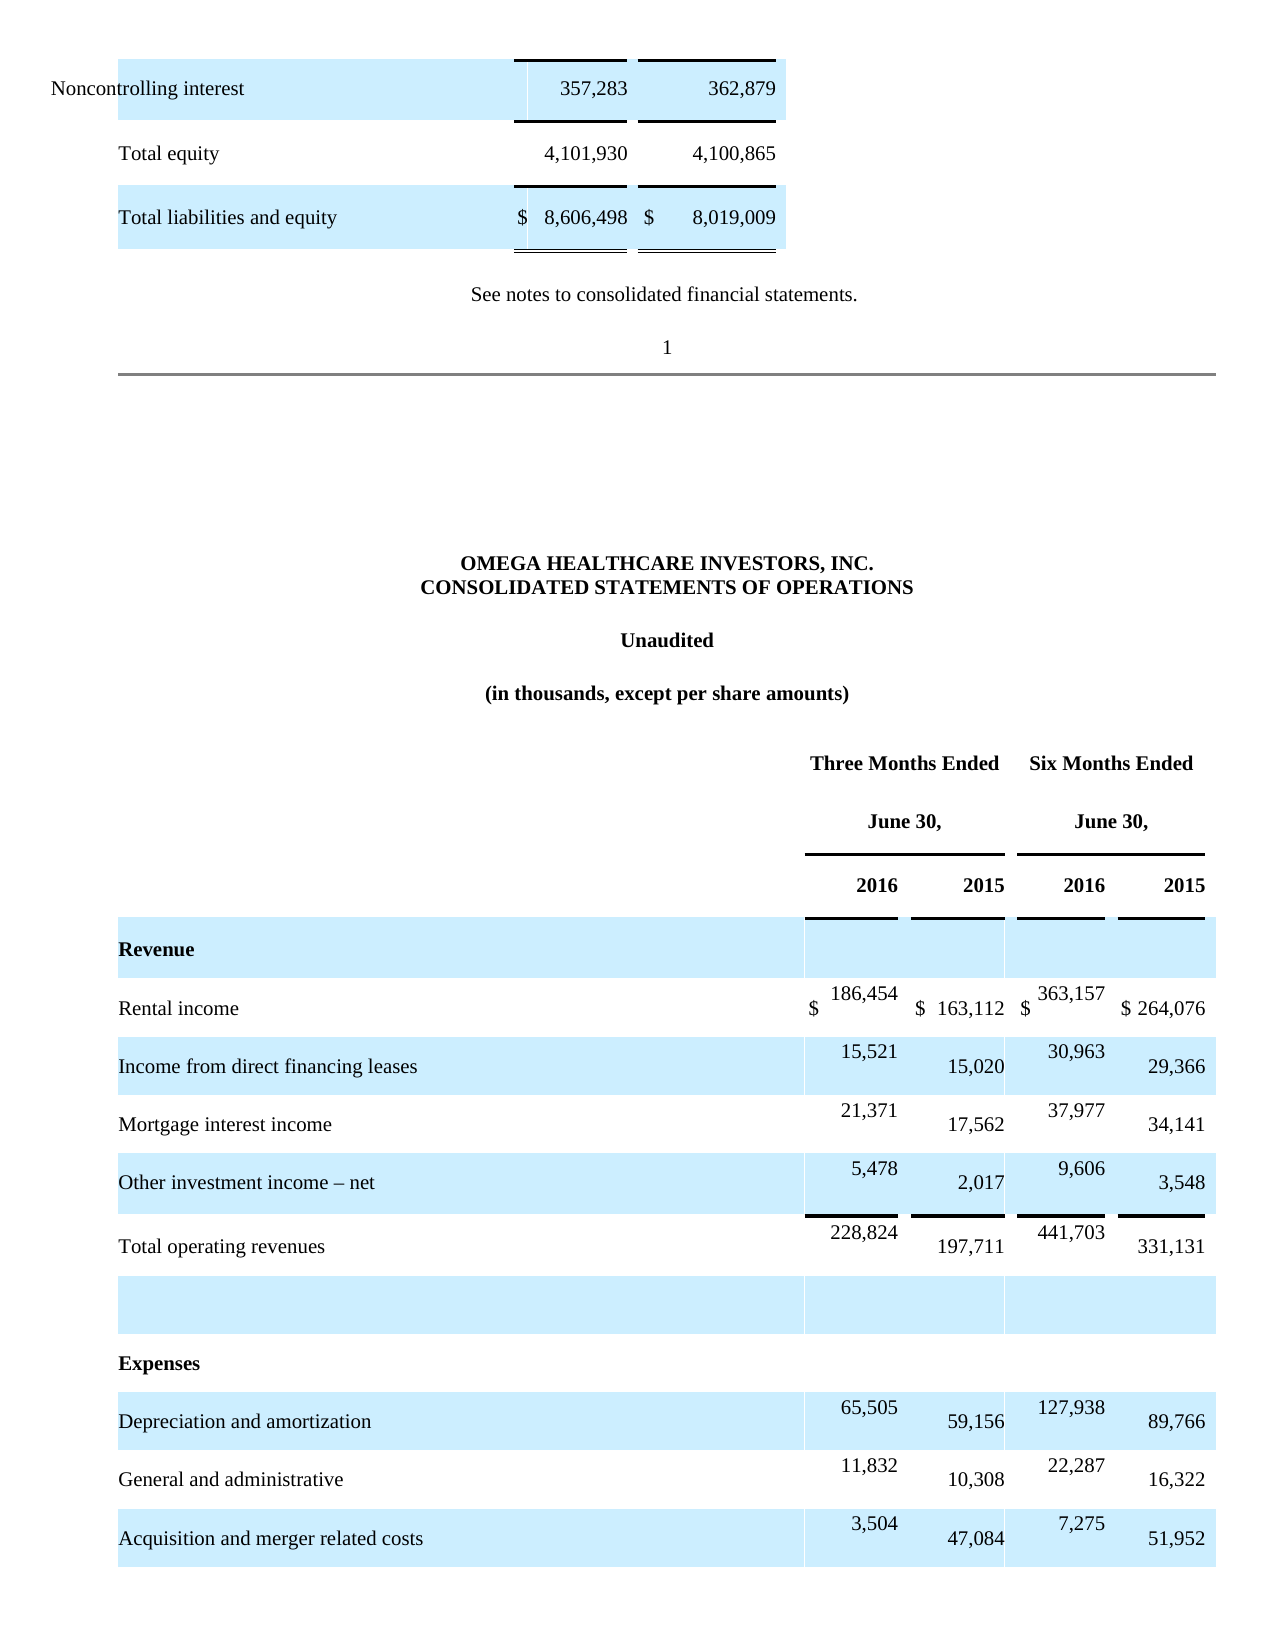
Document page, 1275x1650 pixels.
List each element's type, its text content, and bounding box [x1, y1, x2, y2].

table_cell [898, 1037, 909, 1095]
table_cell 22,287 [1031, 1450, 1105, 1508]
table_cell [1005, 853, 1015, 917]
text 1 [118, 335, 1216, 359]
table_cell [898, 856, 909, 917]
table_cell Total liabilities and equity [118, 185, 512, 249]
table_cell 16,322 [1131, 1450, 1205, 1508]
table_cell 9,606 [1031, 1153, 1105, 1214]
table_cell Income from direct financing leases [118, 1037, 802, 1095]
table_cell Depreciation and amortization [118, 1392, 802, 1450]
table_cell [911, 1218, 925, 1276]
table_cell [1105, 1450, 1115, 1508]
table_cell 17,562 [925, 1095, 1004, 1153]
table_cell [1105, 1214, 1115, 1276]
table_cell June 30, [805, 792, 1004, 853]
table_cell [1017, 920, 1031, 978]
table_cell [1131, 1334, 1205, 1392]
table_cell [898, 1095, 909, 1153]
table_cell [1205, 853, 1216, 917]
table_cell 21,371 [819, 1095, 898, 1153]
table_cell [1205, 1153, 1216, 1214]
table_cell [1005, 1037, 1015, 1095]
table_cell [1005, 979, 1015, 1037]
table_cell [1105, 1509, 1115, 1567]
table_cell 2015 [911, 856, 1004, 917]
table_cell [1005, 917, 1015, 978]
table_cell [805, 1334, 819, 1392]
table_header Six Months Ended [1017, 734, 1205, 792]
text ​ [118, 599, 1216, 628]
table_cell [1118, 920, 1131, 978]
table_cell [1005, 1153, 1015, 1214]
table_cell 264,076 [1131, 979, 1205, 1037]
table_cell [627, 185, 638, 249]
table_cell [805, 1392, 819, 1450]
table_cell [1005, 1509, 1015, 1567]
table_cell [1131, 1276, 1205, 1334]
table_cell [898, 1334, 909, 1392]
table_cell $ [805, 979, 819, 1037]
table_cell [1105, 1276, 1115, 1334]
table_cell [925, 920, 1004, 978]
table_cell [1017, 1276, 1031, 1334]
table_cell 10,308 [925, 1450, 1004, 1508]
table_cell [911, 1276, 925, 1334]
table_header [1205, 734, 1216, 792]
text See notes to consolidated financial statements. [118, 282, 1216, 306]
table_cell 441,703 [1031, 1218, 1105, 1276]
table_cell Expenses [118, 1334, 802, 1392]
table_cell $ [1118, 979, 1131, 1037]
table_cell [898, 1509, 909, 1567]
table_cell 2,017 [925, 1153, 1004, 1214]
table_cell [911, 1392, 925, 1450]
table_cell Revenue [118, 917, 802, 978]
table_cell [1205, 792, 1216, 853]
table_cell 59,156 [925, 1392, 1004, 1450]
table_cell [1105, 917, 1115, 978]
table_cell [819, 1334, 898, 1392]
table_cell 15,521 [819, 1037, 898, 1095]
table_cell [819, 920, 898, 978]
table_cell [1005, 1095, 1015, 1153]
table_cell 186,454 [819, 979, 898, 1037]
table_cell 362,879 [654, 62, 776, 120]
table_cell [1105, 856, 1115, 917]
table_cell [1205, 1450, 1216, 1508]
table_cell [898, 1450, 909, 1508]
table_cell 8,019,009 [654, 188, 776, 249]
table_cell [1205, 1392, 1216, 1450]
table_cell [1118, 1276, 1131, 1334]
table_cell [805, 1153, 819, 1214]
table_cell 34,141 [1131, 1095, 1205, 1153]
table_cell [1005, 1450, 1015, 1508]
table_cell Other investment income – net [118, 1153, 802, 1214]
table_cell [898, 1276, 909, 1334]
table_cell 11,832 [819, 1450, 898, 1508]
table_cell [805, 1509, 819, 1567]
table_cell 51,952 [1131, 1509, 1205, 1567]
table_cell [805, 1095, 819, 1153]
table_cell [514, 123, 527, 184]
table_cell $ [1017, 979, 1031, 1037]
table_cell [911, 1334, 925, 1392]
table_cell [1105, 1037, 1115, 1095]
table_cell [1118, 1218, 1131, 1276]
table_cell [1105, 1334, 1115, 1392]
table_cell [898, 979, 909, 1037]
table_cell 37,977 [1031, 1095, 1105, 1153]
table_cell [1118, 1334, 1131, 1392]
table_cell 228,824 [819, 1218, 898, 1276]
table_cell [805, 1276, 819, 1334]
table_cell [1205, 1037, 1216, 1095]
table_cell Noncontrolling interest [118, 59, 512, 120]
table_header Three Months Ended [805, 734, 1004, 792]
table_cell [1017, 1218, 1031, 1276]
table_cell [1205, 979, 1216, 1037]
table_cell [911, 1037, 925, 1095]
table_cell [819, 1276, 898, 1334]
table_cell [638, 62, 654, 120]
text Unaudited [118, 628, 1216, 652]
table_cell [925, 1276, 1004, 1334]
text OMEGA HEALTHCARE INVESTORS, INC. [118, 551, 1216, 575]
table_cell 8,606,498 [528, 188, 627, 249]
table_cell 3,504 [819, 1509, 898, 1567]
table_cell [1118, 1392, 1131, 1450]
table_cell 357,283 [528, 62, 627, 120]
table_cell [1105, 1095, 1115, 1153]
table_cell [1131, 920, 1205, 978]
table_cell 30,963 [1031, 1037, 1105, 1095]
table_cell 29,366 [1131, 1037, 1205, 1095]
table_cell [805, 1037, 819, 1095]
table_cell [898, 1153, 909, 1214]
table_cell 3,548 [1131, 1153, 1205, 1214]
table_cell [1005, 1214, 1015, 1276]
table_cell 5,478 [819, 1153, 898, 1214]
table_cell 127,938 [1031, 1392, 1105, 1450]
table_cell 2015 [1118, 856, 1205, 917]
table_cell [627, 120, 638, 184]
table_cell [776, 185, 786, 249]
text CONSOLIDATED STATEMENTS OF OPERATIONS [118, 575, 1216, 599]
table_cell June 30, [1017, 792, 1205, 853]
table_cell [898, 917, 909, 978]
table_cell [118, 853, 802, 917]
table_cell [1031, 920, 1105, 978]
table_cell [805, 920, 819, 978]
table_cell [1205, 1214, 1216, 1276]
table_cell Mortgage interest income [118, 1095, 802, 1153]
text (in thousands, except per share amounts) [118, 681, 1216, 705]
table_cell 4,101,930 [528, 123, 627, 184]
table_cell 163,112 [925, 979, 1004, 1037]
table_cell 65,505 [819, 1392, 898, 1450]
table_cell [911, 1095, 925, 1153]
table_cell Acquisition and merger related costs [118, 1509, 802, 1567]
table_cell [1205, 1095, 1216, 1153]
table_cell [1118, 1450, 1131, 1508]
table_cell [805, 1218, 819, 1276]
table_cell [805, 1450, 819, 1508]
table_cell [1005, 1334, 1015, 1392]
table_cell 2016 [1017, 856, 1105, 917]
table_cell [1017, 1392, 1031, 1450]
table_cell [1118, 1153, 1131, 1214]
table_cell [1017, 1450, 1031, 1508]
table_header [118, 734, 802, 792]
table_cell $ [514, 188, 527, 249]
table_cell [627, 59, 638, 120]
table_cell 2016 [805, 856, 898, 917]
table_cell [1105, 1392, 1115, 1450]
table_cell 47,084 [925, 1509, 1004, 1567]
table_cell [1005, 792, 1015, 853]
table_cell 15,020 [925, 1037, 1004, 1095]
table_cell [1031, 1276, 1105, 1334]
table_cell $ [638, 188, 654, 249]
table_cell 7,275 [1031, 1509, 1105, 1567]
table_cell [1105, 1153, 1115, 1214]
table_cell 197,711 [925, 1218, 1004, 1276]
table_header [1005, 734, 1015, 792]
table_cell [514, 62, 527, 120]
table_cell Total operating revenues [118, 1214, 802, 1276]
table_cell [1205, 1276, 1216, 1334]
table_cell [911, 1153, 925, 1214]
table_cell [638, 123, 654, 184]
table_cell [776, 120, 786, 184]
table_cell Total equity [118, 120, 512, 184]
table_cell [1105, 979, 1115, 1037]
table_cell Rental income [118, 979, 802, 1037]
table_cell [118, 792, 802, 853]
table_cell [898, 1392, 909, 1450]
table_cell [1205, 917, 1216, 978]
table_cell 363,157 [1031, 979, 1105, 1037]
table_cell [911, 1509, 925, 1567]
table_cell [1118, 1037, 1131, 1095]
table_cell [1005, 1276, 1015, 1334]
table_cell $ [911, 979, 925, 1037]
table_cell [1005, 1392, 1015, 1450]
table_cell [925, 1334, 1004, 1392]
table_cell [1017, 1095, 1031, 1153]
table_cell [118, 1276, 802, 1334]
table_cell [1017, 1153, 1031, 1214]
table_cell [1017, 1334, 1031, 1392]
table_cell 89,766 [1131, 1392, 1205, 1450]
table_cell [1031, 1334, 1105, 1392]
table_cell 331,131 [1131, 1218, 1205, 1276]
table_cell 4,100,865 [654, 123, 776, 184]
table_cell [1205, 1509, 1216, 1567]
table_cell [1118, 1095, 1131, 1153]
table_cell [776, 59, 786, 120]
table_cell [1017, 1037, 1031, 1095]
table_cell [911, 920, 925, 978]
table_cell [898, 1214, 909, 1276]
table_cell [1017, 1509, 1031, 1567]
table_cell General and administrative [118, 1450, 802, 1508]
table_cell [911, 1450, 925, 1508]
table_cell [1205, 1334, 1216, 1392]
table_cell [1118, 1509, 1131, 1567]
